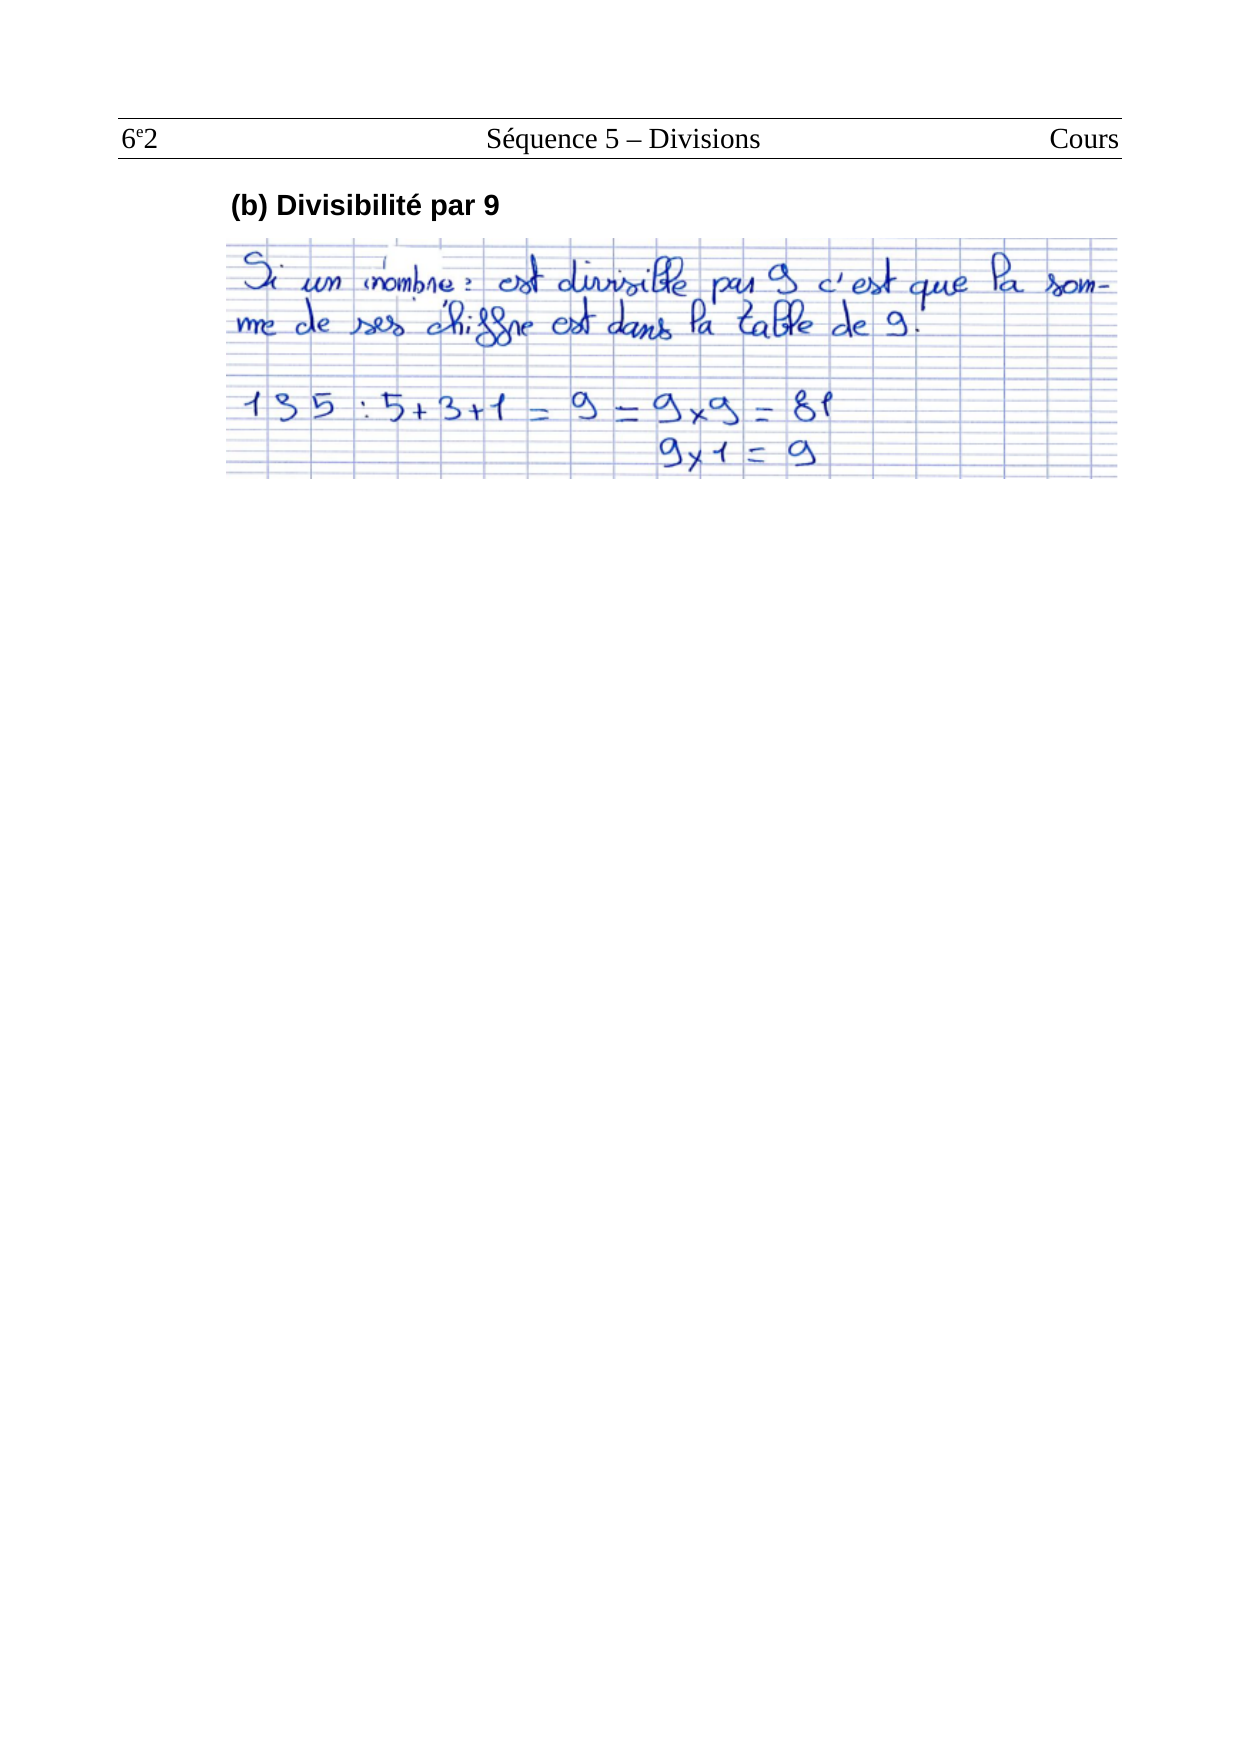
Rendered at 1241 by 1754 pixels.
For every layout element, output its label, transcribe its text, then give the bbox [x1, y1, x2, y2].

picture [226, 238, 1118, 479]
list Divisibilité par 9 [231, 188, 1122, 221]
